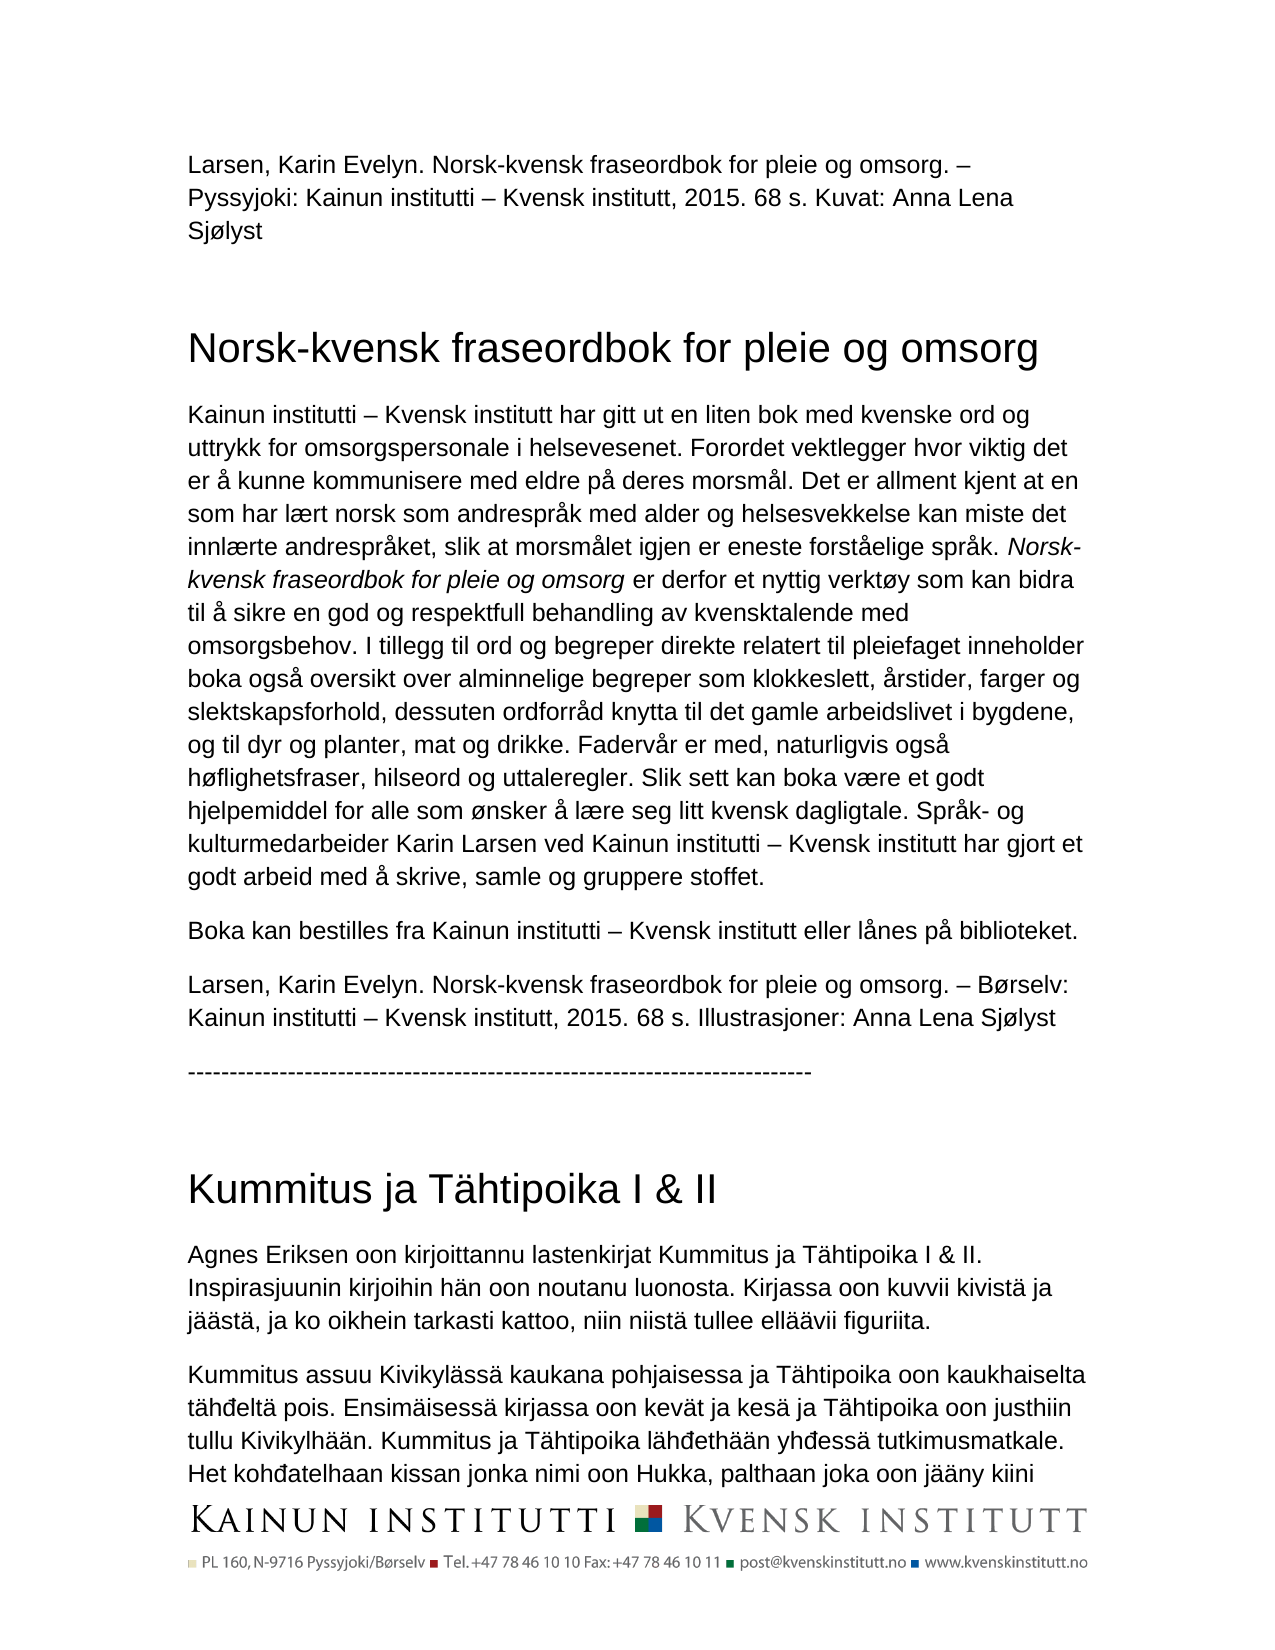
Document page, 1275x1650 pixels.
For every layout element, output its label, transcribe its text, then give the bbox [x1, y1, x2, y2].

text Boka kan bestilles fra Kainun institutti – Kvensk institutt eller lånes på biblioteket. [187, 916, 1087, 944]
text Kainun institutti – Kvensk institutt har gitt ut en liten bok med kvenske ord og uttrykk for omsorgspersonale i helsevesenet. Forordet vektlegger hvor viktig det er å kunne kommunisere med eldre på deres morsmål. Det er allment kjent at en som har lært norsk som andrespråk med alder og helsesvekkelse kan miste det innlærte andrespråket, slik at morsmålet igjen er eneste forståelige språk. Norsk-kvensk fraseordbok for pleie og omsorg er derfor et nyttig verktøy som kan bidra til å sikre en god og respektfull behandling av kvensktalende med omsorgsbehov. I tillegg til ord og begreper direkte relatert til pleiefaget inneholder boka også oversikt over alminnelige begreper som klokkeslett, årstider, farger og slektskapsforhold, dessuten ordforråd knytta til det gamle arbeidslivet i bygdene, og til dyr og planter, mat og drikke. Fadervår er med, naturligvis også høflighetsfraser, hilseord og uttaleregler. Slik sett kan boka være et godt hjelpemiddel for alle som ønsker å lære seg litt kvensk dagligtale. Språk- og kulturmedarbeider Karin Larsen ved Kainun institutti – Kvensk institutt har gjort et godt arbeid med å skrive, samle og gruppere stoffet. [187, 400, 1087, 891]
text Norsk-kvensk fraseordbok for pleie og omsorg [187, 324, 1087, 372]
text --------------------------------------------------------------------------- [187, 1057, 1087, 1085]
text Agnes Eriksen oon kirjoittannu lastenkirjat Kummitus ja Tähtipoika I & II. Inspirasjuunin kirjoihin hän oon noutanu luonosta. Kirjassa oon kuvvii kivistä ja jäästä, ja ko oikhein tarkasti kattoo, niin niistä tullee elläävii figuriita. [187, 1240, 1087, 1335]
text Larsen, Karin Evelyn. Norsk-kvensk fraseordbok for pleie og omsorg. – Børselv: Kainun institutti – Kvensk institutt, 2015. 68 s. Illustrasjoner: Anna Lena Sjølyst [187, 970, 1087, 1031]
picture [187, 1505, 1088, 1573]
text Kummitus ja Tähtipoika I & II [187, 1164, 1087, 1212]
text Larsen, Karin Evelyn. Norsk-kvensk fraseordbok for pleie og omsorg. – Pyssyjoki: Kainun institutti – Kvensk institutt, 2015. 68 s. Kuvat: Anna Lena Sjølyst [187, 150, 1087, 245]
text Kummitus assuu Kivikylässä kaukana pohjaisessa ja Tähtipoika oon kaukhaiselta tähđeltä pois. Ensimäisessä kirjassa oon kevät ja kesä ja Tähtipoika oon justhiin tullu Kivikylhään. Kummitus ja Tähtipoika lähđethään yhđessä tutkimusmatkale. Het kohđatelhaan kissan jonka nimi oon Hukka, palthaan joka oon jääny kiini [187, 1360, 1087, 1488]
